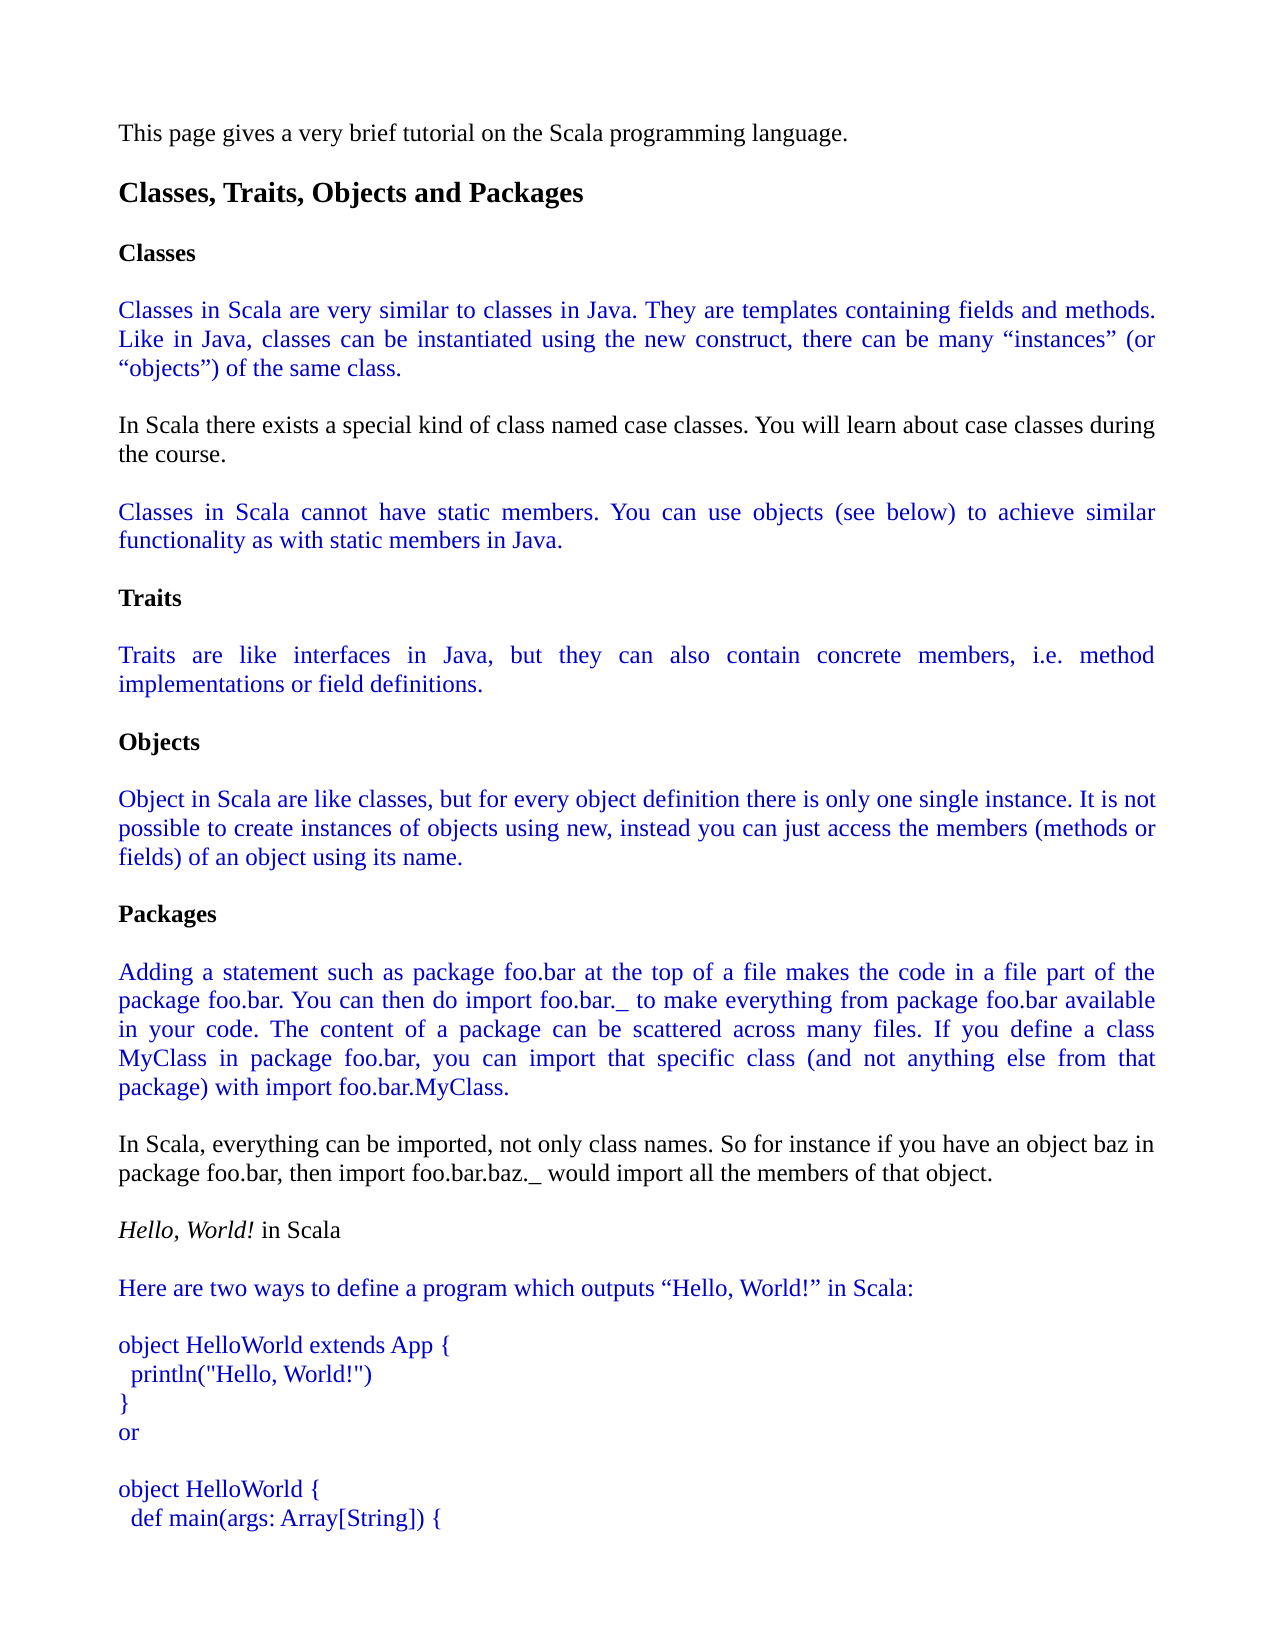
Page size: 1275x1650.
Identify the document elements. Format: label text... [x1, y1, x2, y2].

text Here are two ways to define a program which outputs “Hello, World!” in Scala: [118, 1273, 1157, 1302]
text In Scala there exists a special kind of class named case classes. You will learn about case classes during the course. [118, 410, 1157, 468]
text Object in Scala are like classes, but for every object definition there is only one single instance. It is not possible to create instances of objects using new, instead you can just access the members (methods or fields) of an object using its name. [118, 784, 1157, 870]
text object HelloWorld { [118, 1474, 1157, 1503]
text Adding a statement such as package foo.bar at the top of a file makes the code in a file part of the package foo.bar. You can then do import foo.bar._ to make everything from package foo.bar available in your code. The content of a package can be scattered across many files. If you define a class MyClass in package foo.bar, you can import that specific class (and not anything else from that package) with import foo.bar.MyClass. [118, 957, 1157, 1100]
text Traits are like interfaces in Java, but they can also contain concrete members, i.e. method implementations or field definitions. [118, 640, 1157, 698]
text Hello, World! in Scala [118, 1215, 1157, 1244]
text In Scala, everything can be imported, not only class names. So for instance if you have an object baz in package foo.bar, then import foo.bar.baz._ would import all the members of that object. [118, 1129, 1157, 1187]
text Classes in Scala are very similar to classes in Java. They are templates containing fields and methods. Like in Java, classes can be instantiated using the new construct, there can be many “instances” (or “objects”) of the same class. [118, 295, 1157, 382]
text Packages [118, 899, 1157, 928]
text Classes [118, 238, 1157, 267]
text def main(args: Array[String]) { [118, 1503, 1157, 1532]
text This page gives a very brief tutorial on the Scala programming language. [118, 118, 1157, 147]
text Traits [118, 583, 1157, 612]
text Objects [118, 727, 1157, 755]
text Classes in Scala cannot have static members. You can use objects (see below) to achieve similar functionality as with static members in Java. [118, 497, 1157, 554]
text object HelloWorld extends App { [118, 1330, 1157, 1359]
text Classes, Traits, Objects and Packages [118, 176, 1157, 209]
text } [118, 1388, 1157, 1417]
text or [118, 1417, 1157, 1445]
text println("Hello, World!") [118, 1359, 1157, 1388]
